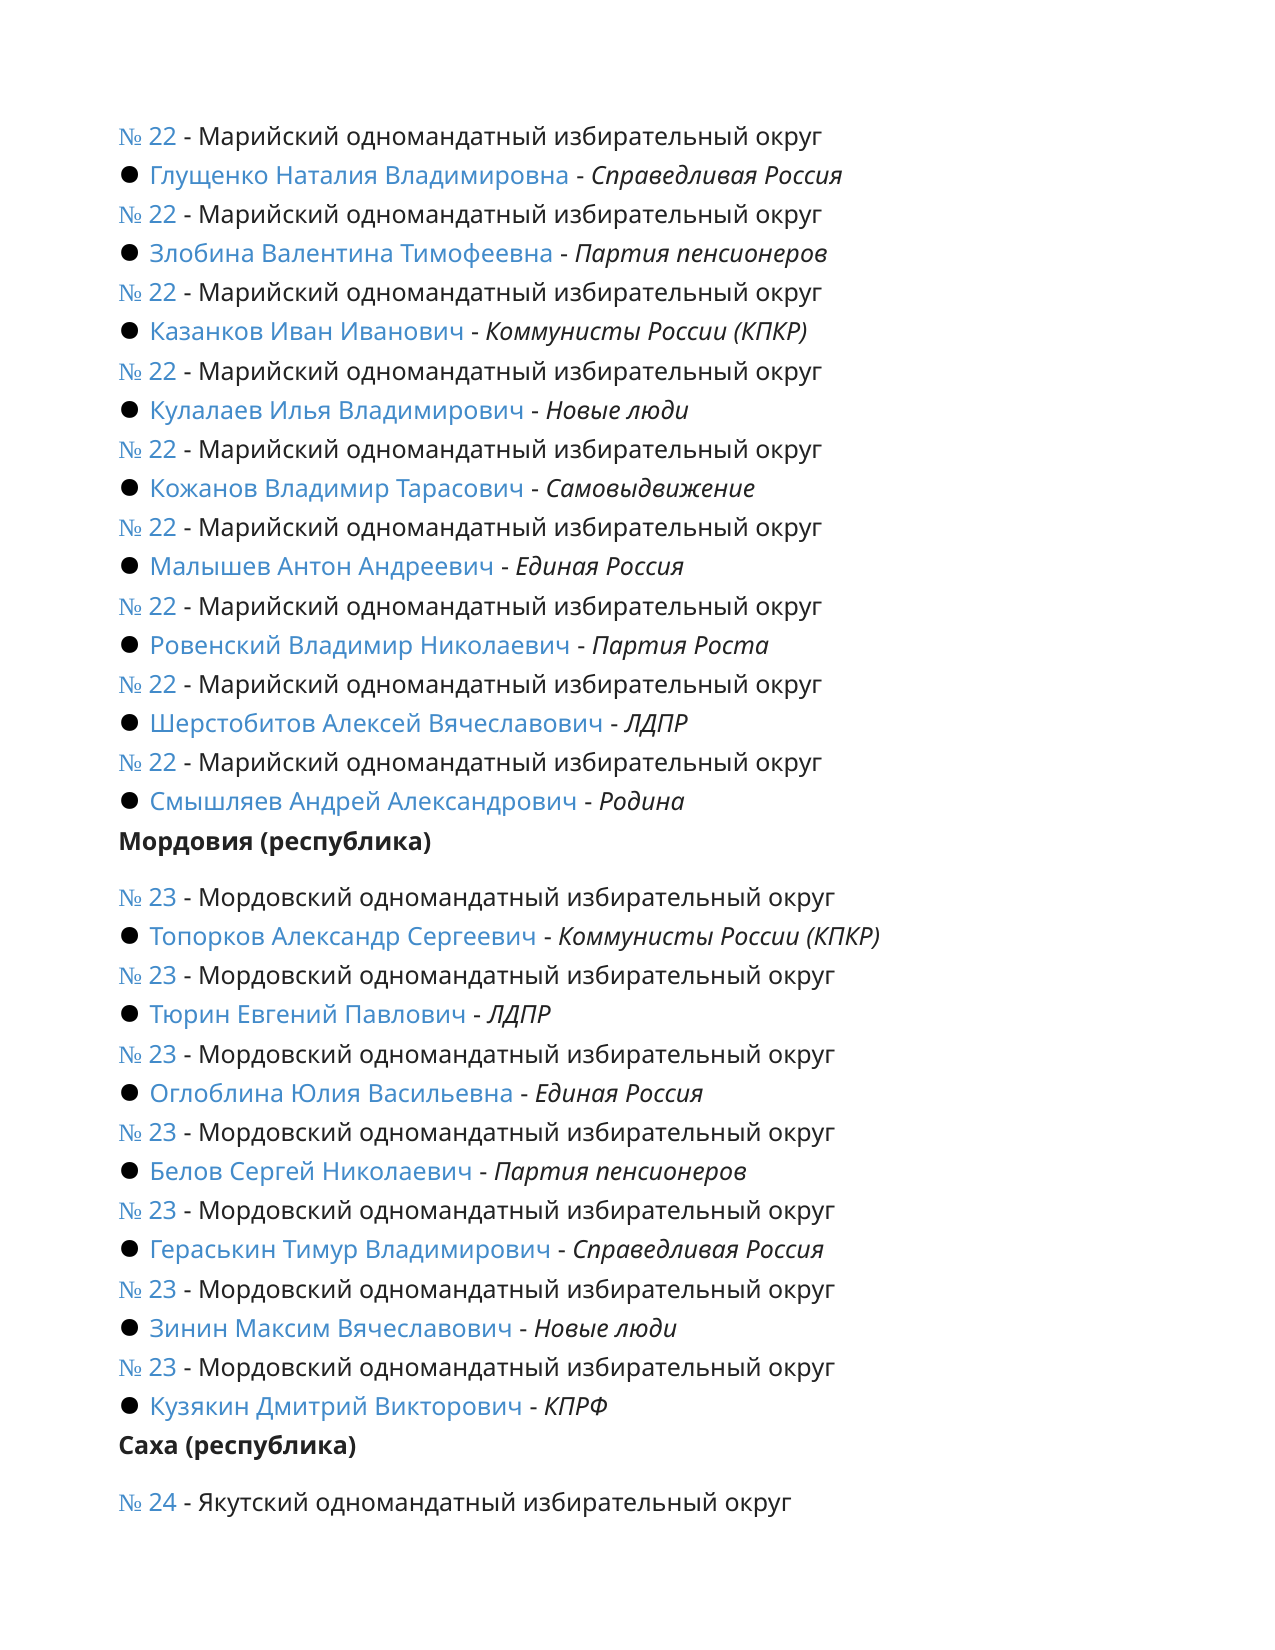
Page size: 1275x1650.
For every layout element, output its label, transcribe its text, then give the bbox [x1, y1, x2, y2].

list Кузякин Дмитрий Викторович - КПРФ [120, 1389, 1157, 1423]
list Оглоблина Юлия Васильевна - Единая Россия [120, 1075, 1157, 1109]
subtitle Саха (республика) [118, 1428, 1157, 1462]
text № 23 - Мордовский одномандатный избирательный округ [118, 1114, 1157, 1149]
text № 23 - Мордовский одномандатный избирательный округ [118, 1271, 1157, 1305]
text № 22 - Марийский одномандатный избирательный округ [118, 666, 1157, 701]
text № 23 - Мордовский одномандатный избирательный округ [118, 1036, 1157, 1070]
text № 23 - Мордовский одномандатный избирательный округ [118, 958, 1157, 992]
text № 24 - Якутский одномандатный избирательный округ [118, 1484, 1157, 1518]
text № 22 - Марийский одномандатный избирательный округ [118, 118, 1157, 152]
text № 22 - Марийский одномандатный избирательный округ [118, 431, 1157, 466]
list Топорков Александр Сергеевич - Коммунисты России (КПКР) [120, 919, 1157, 953]
list Тюрин Евгений Павлович - ЛДПР [120, 997, 1157, 1031]
subtitle Мордовия (республика) [118, 823, 1157, 857]
list Малышев Антон Андреевич - Единая Россия [120, 549, 1157, 583]
list Зинин Максим Вячеславович - Новые люди [120, 1310, 1157, 1344]
text № 22 - Марийский одномандатный избирательный округ [118, 196, 1157, 231]
text № 22 - Марийский одномандатный избирательный округ [118, 745, 1157, 779]
list Казанков Иван Иванович - Коммунисты России (КПКР) [120, 314, 1157, 348]
text № 22 - Марийский одномандатный избирательный округ [118, 275, 1157, 309]
text № 22 - Марийский одномандатный избирательный округ [118, 510, 1157, 544]
text № 23 - Мордовский одномандатный избирательный округ [118, 879, 1157, 914]
list Гераськин Тимур Владимирович - Справедливая Россия [120, 1232, 1157, 1266]
text № 22 - Марийский одномандатный избирательный округ [118, 588, 1157, 622]
list Глущенко Наталия Владимировна - Справедливая Россия [120, 157, 1157, 191]
list Белов Сергей Николаевич - Партия пенсионеров [120, 1154, 1157, 1188]
list Смышляев Андрей Александрович - Родина [120, 784, 1157, 818]
list Ровенский Владимир Николаевич - Партия Роста [120, 627, 1157, 661]
list Кулалаев Илья Владимирович - Новые люди [120, 392, 1157, 426]
text № 22 - Марийский одномандатный избирательный округ [118, 353, 1157, 387]
list Шерстобитов Алексей Вячеславович - ЛДПР [120, 706, 1157, 740]
text № 23 - Мордовский одномандатный избирательный округ [118, 1193, 1157, 1227]
list Злобина Валентина Тимофеевна - Партия пенсионеров [120, 236, 1157, 270]
text № 23 - Мордовский одномандатный избирательный округ [118, 1349, 1157, 1384]
list Кожанов Владимир Тарасович - Самовыдвижение [120, 471, 1157, 505]
